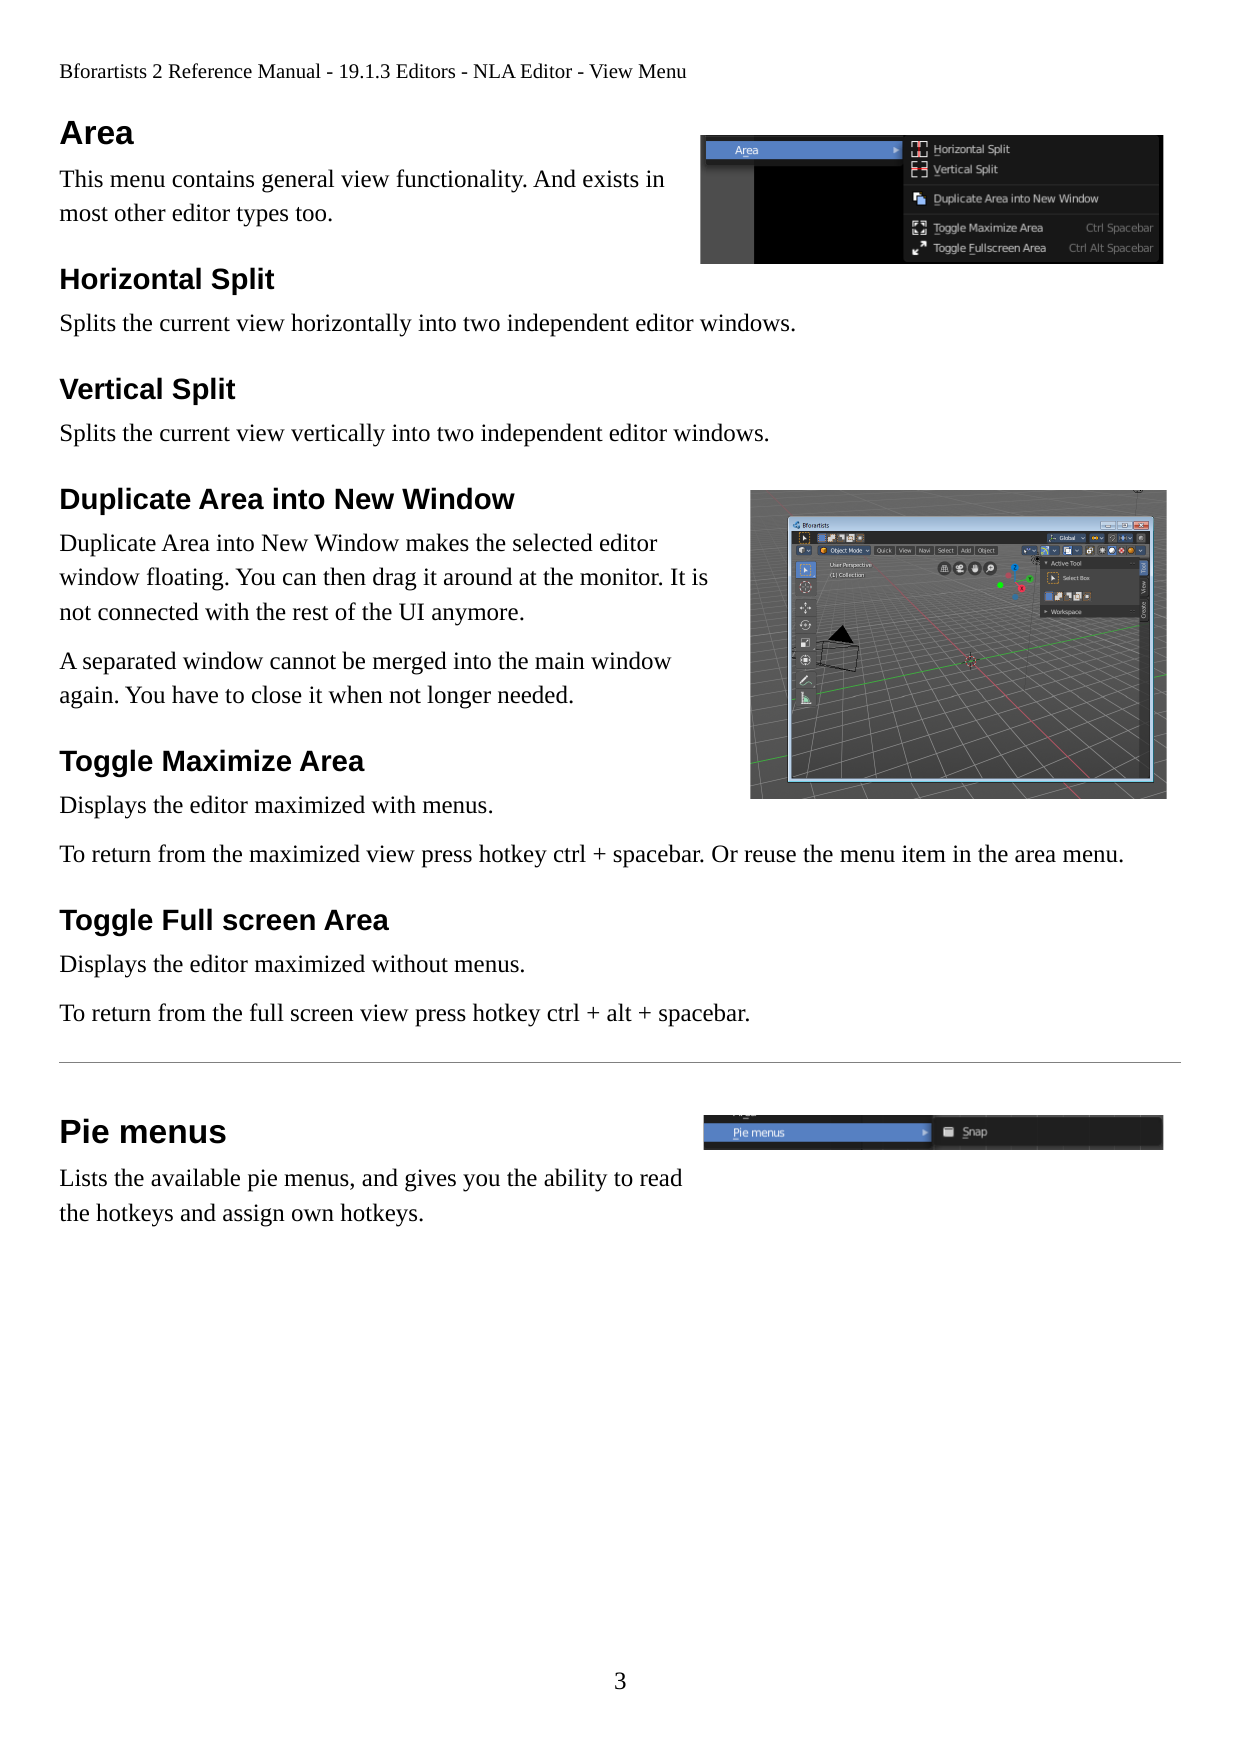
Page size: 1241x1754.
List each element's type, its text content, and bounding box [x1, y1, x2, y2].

subtitle Horizontal Split [59, 262, 1181, 296]
subtitle Duplicate Area into New Window [59, 482, 1181, 515]
text This menu contains general view functionality. And exists in most other editor types too. [59, 164, 700, 227]
text To return from the maximized view press hotkey ctrl + spacebar. Or reuse the menu item in the area menu. [59, 839, 1181, 868]
text Displays the editor maximized with menus. [59, 790, 1181, 819]
picture [700, 135, 1164, 264]
text To return from the full screen view press hotkey ctrl + alt + spacebar. [59, 998, 1181, 1027]
text Displays the editor maximized without menus. [59, 949, 1181, 978]
text Splits the current view vertically into two independent editor windows. [59, 418, 1181, 447]
picture [750, 490, 1167, 799]
text Duplicate Area into New Window makes the selected editor window floating. You can then drag it around at the monitor. It is not connected with the rest of the UI anymore. [59, 528, 750, 626]
subtitle Vertical Split [59, 372, 1181, 406]
picture [703, 1115, 1164, 1150]
subtitle Area [59, 113, 1181, 151]
subtitle Toggle Full screen Area [59, 903, 1181, 937]
text Lists the available pie menus, and gives you the ability to read the hotkeys and assign own hotkeys. [59, 1163, 1181, 1227]
text Splits the current view horizontally into two independent editor windows. [59, 308, 1181, 337]
subtitle Pie menus [59, 1112, 1181, 1151]
subtitle [1167, 744, 1181, 778]
subtitle Toggle Maximize Area [59, 744, 750, 778]
text A separated window cannot be merged into the main window again. You have to close it when not longer needed. [59, 646, 750, 709]
